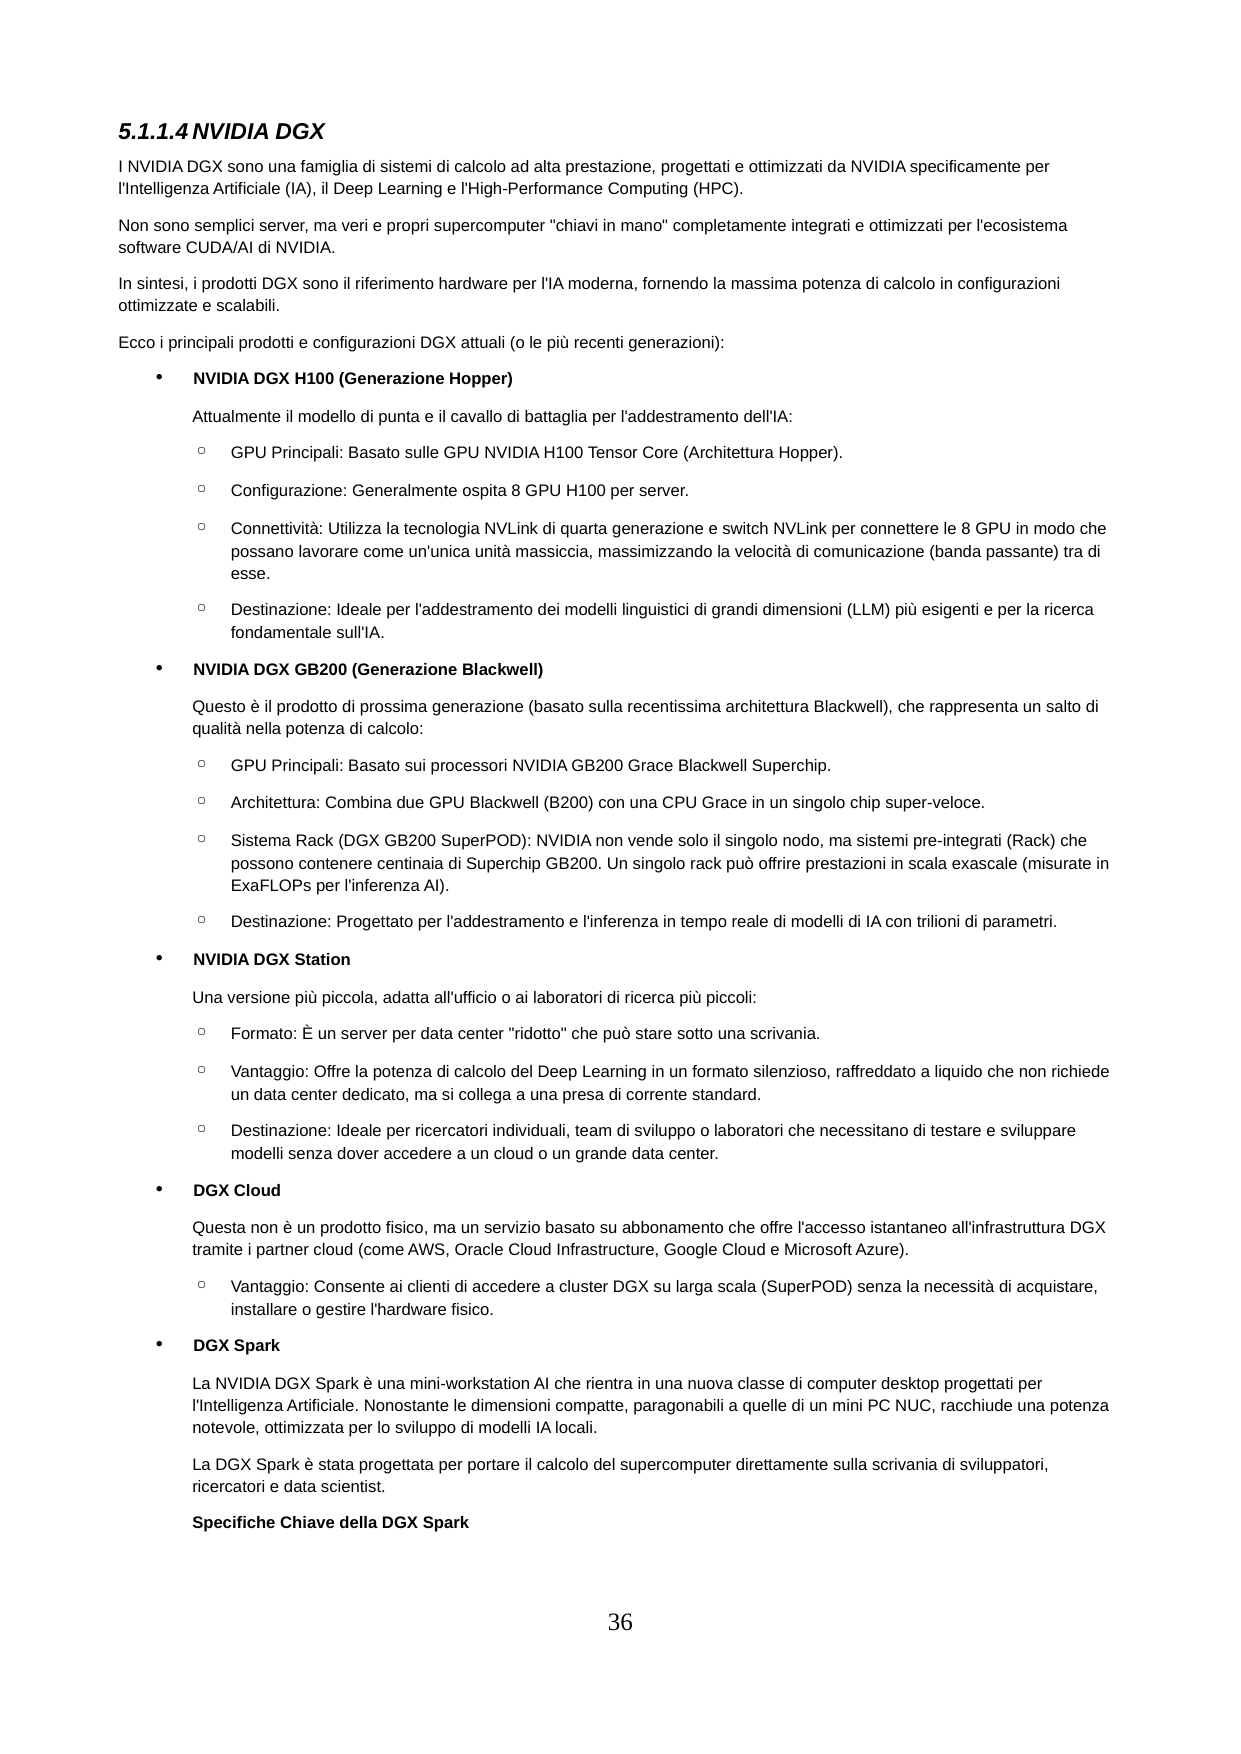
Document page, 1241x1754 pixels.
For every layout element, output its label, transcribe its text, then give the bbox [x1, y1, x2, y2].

text Ecco i principali prodotti e configurazioni DGX attuali (o le più recenti generazioni): [118, 333, 1122, 352]
list Configurazione: Generalmente ospita 8 GPU H100 per server. [193, 481, 1122, 501]
text La NVIDIA DGX Spark è una mini-workstation AI che rientra in una nuova classe di computer desktop progettati per l'Intelligenza Artificiale. Nonostante le dimensioni compatte, paragonabili a quelle di un mini PC NUC, racchiude una potenza notevole, ottimizzata per lo sviluppo di modelli IA locali. [192, 1374, 1122, 1437]
list NVIDIA DGX GB200 (Generazione Blackwell) [156, 659, 1122, 679]
list NVIDIA DGX Station [156, 950, 1122, 970]
list Vantaggio: Consente ai clienti di accedere a cluster DGX su larga scala (SuperPOD) senza la necessità di acquistare, installare o gestire l'hardware fisico. [193, 1277, 1122, 1319]
list Connettività: Utilizza la tecnologia NVLink di quarta generazione e switch NVLink per connettere le 8 GPU in modo che possano lavorare come un'unica unità massiccia, massimizzando la velocità di comunicazione (banda passante) tra di esse. [193, 518, 1122, 583]
text In sintesi, i prodotti DGX sono il riferimento hardware per l'IA moderna, fornendo la massima potenza di calcolo in configurazioni ottimizzate e scalabili. [118, 274, 1122, 315]
list GPU Principali: Basato sulle GPU NVIDIA H100 Tensor Core (Architettura Hopper). [193, 443, 1122, 463]
list DGX Cloud [156, 1181, 1122, 1201]
list Destinazione: Ideale per l'addestramento dei modelli linguistici di grandi dimensioni (LLM) più esigenti e per la ricerca fondamentale sull'IA. [193, 600, 1122, 642]
text Specifiche Chiave della DGX Spark [192, 1513, 1122, 1532]
list Destinazione: Progettato per l'addestramento e l'inferenza in tempo reale di modelli di IA con trilioni di parametri. [193, 912, 1122, 932]
list NVIDIA DGX H100 (Generazione Hopper) [156, 369, 1122, 389]
subtitle NVIDIA DGX [118, 118, 1122, 144]
list Sistema Rack (DGX GB200 SuperPOD): NVIDIA non vende solo il singolo nodo, ma sistemi pre-integrati (Rack) che possono contenere centinaia di Superchip GB200. Un singolo rack può offrire prestazioni in scala exascale (misurate in ExaFLOPs per l'inferenza AI). [193, 831, 1122, 895]
text Questa non è un prodotto fisico, ma un servizio basato su abbonamento che offre l'accesso istantaneo all'infrastruttura DGX tramite i partner cloud (come AWS, Oracle Cloud Infrastructure, Google Cloud e Microsoft Azure). [192, 1218, 1122, 1259]
text Non sono semplici server, ma veri e propri supercomputer "chiavi in mano" completamente integrati e ottimizzati per l'ecosistema software CUDA/AI di NVIDIA. [118, 216, 1122, 257]
text Questo è il prodotto di prossima generazione (basato sulla recentissima architettura Blackwell), che rappresenta un salto di qualità nella potenza di calcolo: [192, 697, 1122, 738]
list Destinazione: Ideale per ricercatori individuali, team di sviluppo o laboratori che necessitano di testare e sviluppare modelli senza dover accedere a un cloud o un grande data center. [193, 1121, 1122, 1163]
text La DGX Spark è stata progettata per portare il calcolo del supercomputer direttamente sulla scrivania di sviluppatori, ricercatori e data scientist. [192, 1454, 1122, 1496]
list Formato: È un server per data center "ridotto" che può stare sotto una scrivania. [193, 1024, 1122, 1044]
list Vantaggio: Offre la potenza di calcolo del Deep Learning in un formato silenzioso, raffreddato a liquido che non richiede un data center dedicato, ma si collega a una presa di corrente standard. [193, 1062, 1122, 1104]
text I NVIDIA DGX sono una famiglia di sistemi di calcolo ad alta prestazione, progettati e ottimizzati da NVIDIA specificamente per l'Intelligenza Artificiale (IA), il Deep Learning e l'High-Performance Computing (HPC). [118, 157, 1122, 198]
text Una versione più piccola, adatta all'ufficio o ai laboratori di ricerca più piccoli: [192, 987, 1122, 1007]
list GPU Principali: Basato sui processori NVIDIA GB200 Grace Blackwell Superchip. [193, 756, 1122, 776]
text Attualmente il modello di punta e il cavallo di battaglia per l'addestramento dell'IA: [192, 407, 1122, 426]
list DGX Spark [156, 1336, 1122, 1356]
list Architettura: Combina due GPU Blackwell (B200) con una CPU Grace in un singolo chip super-veloce. [193, 793, 1122, 813]
